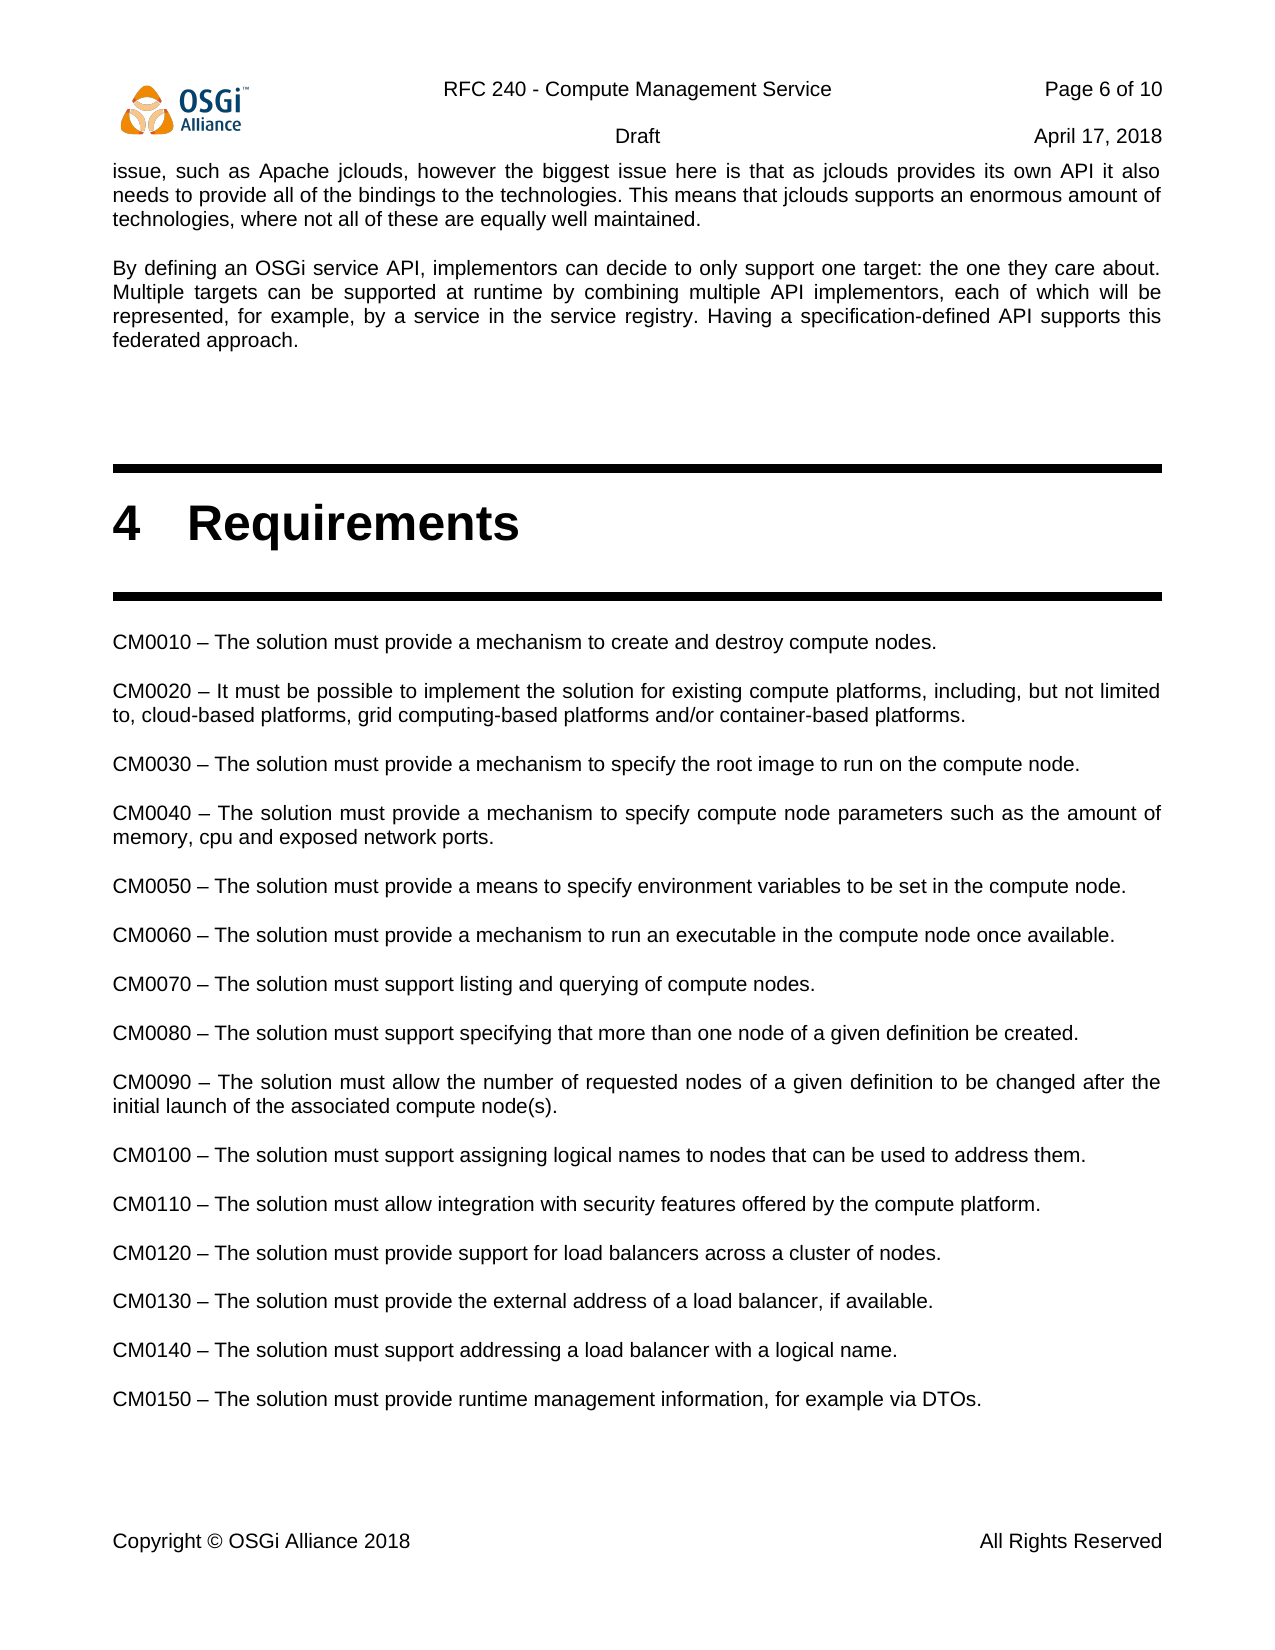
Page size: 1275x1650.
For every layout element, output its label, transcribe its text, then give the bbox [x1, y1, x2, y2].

text CM0110 – The solution must allow integration with security features offered by the compute platform. [112, 1191, 1162, 1215]
text CM0130 – The solution must provide the external address of a load balancer, if available. [112, 1289, 1162, 1313]
text issue, such as Apache jclouds, however the biggest issue here is that as jclouds provides its own API it also needs to provide all of the bindings to the technologies. This means that jclouds supports an enormous amount of technologies, where not all of these are equally well maintained. [112, 159, 1162, 231]
text CM0070 – The solution must support listing and querying of compute nodes. [112, 972, 1162, 996]
picture [113, 78, 257, 142]
text CM0060 – The solution must provide a mechanism to run an executable in the compute node once available. [112, 923, 1162, 947]
subtitle Requirements [112, 465, 1162, 601]
text CM0030 – The solution must provide a mechanism to specify the root image to run on the compute node. [112, 752, 1162, 776]
text CM0010 – The solution must provide a mechanism to create and destroy compute nodes. [112, 630, 1162, 654]
text CM0050 – The solution must provide a means to specify environment variables to be set in the compute node. [112, 874, 1162, 898]
text CM0150 – The solution must provide runtime management information, for example via DTOs. [112, 1387, 1162, 1411]
text CM0120 – The solution must provide support for load balancers across a cluster of nodes. [112, 1240, 1162, 1264]
text By defining an OSGi service API, implementors can decide to only support one target: the one they care about. Multiple targets can be supported at runtime by combining multiple API implementors, each of which will be represented, for example, by a service in the service registry. Having a specification-defined API supports this federated approach. [112, 256, 1162, 352]
text CM0100 – The solution must support assigning logical names to nodes that can be used to address them. [112, 1142, 1162, 1166]
text CM0090 – The solution must allow the number of requested nodes of a given definition to be changed after the initial launch of the associated compute node(s). [112, 1069, 1162, 1117]
text CM0140 – The solution must support addressing a load balancer with a logical name. [112, 1338, 1162, 1362]
text CM0080 – The solution must support specifying that more than one node of a given definition be created. [112, 1021, 1162, 1044]
text CM0040 – The solution must provide a mechanism to specify compute node parameters such as the amount of memory, cpu and exposed network ports. [112, 801, 1162, 849]
text CM0020 – It must be possible to implement the solution for existing compute platforms, including, but not limited to, cloud-based platforms, grid computing-based platforms and/or container-based platforms. [112, 679, 1162, 727]
